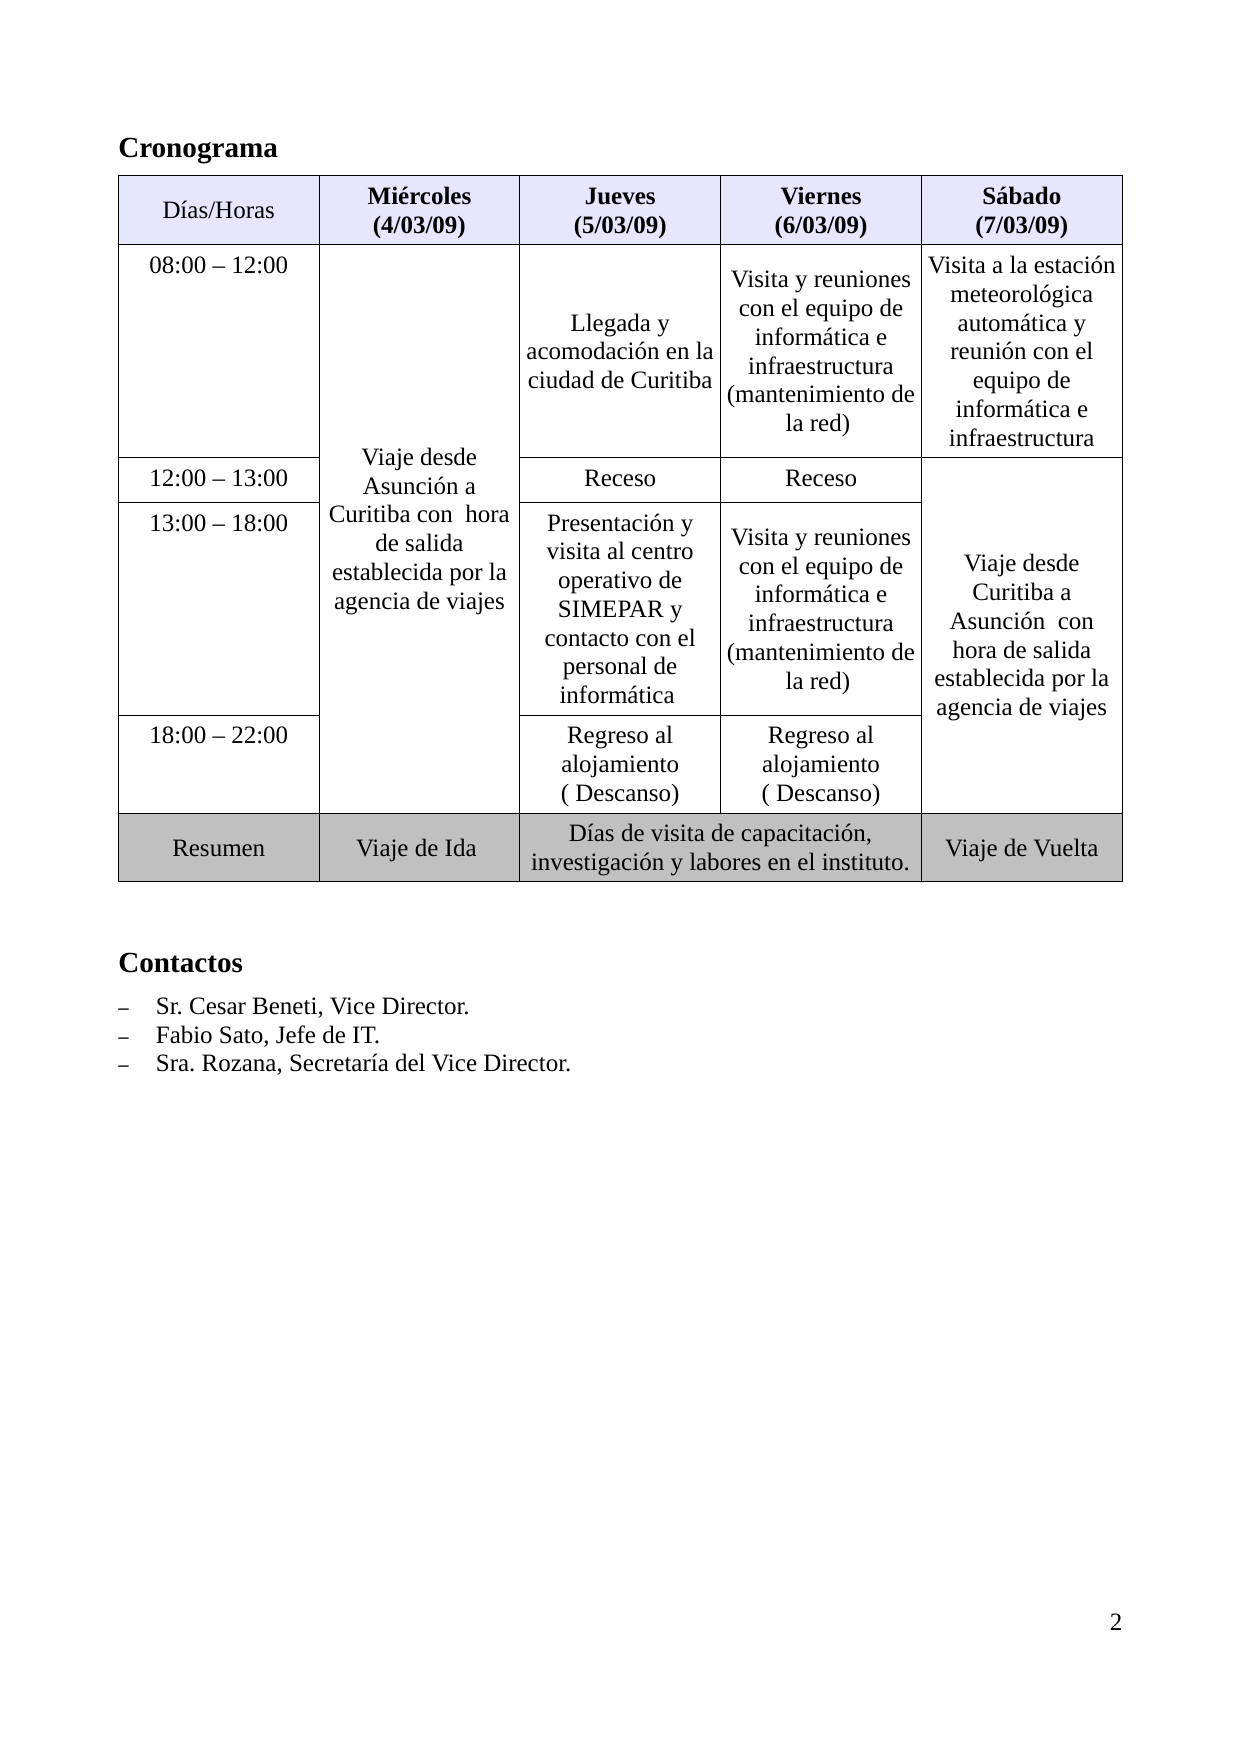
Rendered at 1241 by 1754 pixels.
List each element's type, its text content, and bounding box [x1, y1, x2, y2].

table_cell Viaje de Vuelta [922, 814, 1122, 881]
list Sra. Rozana, Secretaría del Vice Director. [118, 1048, 1122, 1077]
table_cell Regreso al alojamiento ( Descanso) [721, 716, 921, 812]
table_header Viernes (6/03/09) [721, 176, 921, 244]
text Contactos [118, 946, 1122, 979]
table_cell Presentación y visita al centro operativo de SIMEPAR y contacto con el personal de informática [520, 503, 720, 714]
list Fabio Sato, Jefe de IT. [118, 1020, 1122, 1048]
list Sr. Cesar Beneti, Vice Director. [118, 991, 1122, 1020]
table_cell Visita y reuniones con el equipo de informática e infraestructura (mantenimiento de la red) [721, 245, 921, 457]
table_cell 18:00 – 22:00 [119, 716, 319, 812]
table_cell Viaje desde Curitiba a Asunción con hora de salida establecida por la agencia de viajes [922, 458, 1122, 812]
table_cell Visita a la estación meteorológica automática y reunión con el equipo de informática e infraestructura [922, 245, 1122, 457]
table_header Días/Horas [119, 176, 319, 244]
table_cell 08:00 – 12:00 [119, 245, 319, 457]
table_cell Regreso al alojamiento ( Descanso) [520, 716, 720, 812]
table_cell Receso [520, 458, 720, 502]
table_cell Visita y reuniones con el equipo de informática e infraestructura (mantenimiento de la red) [721, 503, 921, 714]
table_header Jueves (5/03/09) [520, 176, 720, 244]
table_cell Resumen [119, 814, 319, 881]
table_cell Viaje de Ida [320, 814, 519, 881]
table_cell Viaje desde Asunción a Curitiba con hora de salida establecida por la agencia de viajes [320, 245, 519, 812]
table_cell Receso [721, 458, 921, 502]
table_header Sábado (7/03/09) [922, 176, 1122, 244]
table_cell 12:00 – 13:00 [119, 458, 319, 502]
table_cell Días de visita de capacitación, investigación y labores en el instituto. [520, 814, 921, 881]
text Cronograma [118, 130, 1122, 163]
table_cell Llegada y acomodación en la ciudad de Curitiba [520, 245, 720, 457]
table_cell 13:00 – 18:00 [119, 503, 319, 714]
table_header Miércoles (4/03/09) [320, 176, 519, 244]
